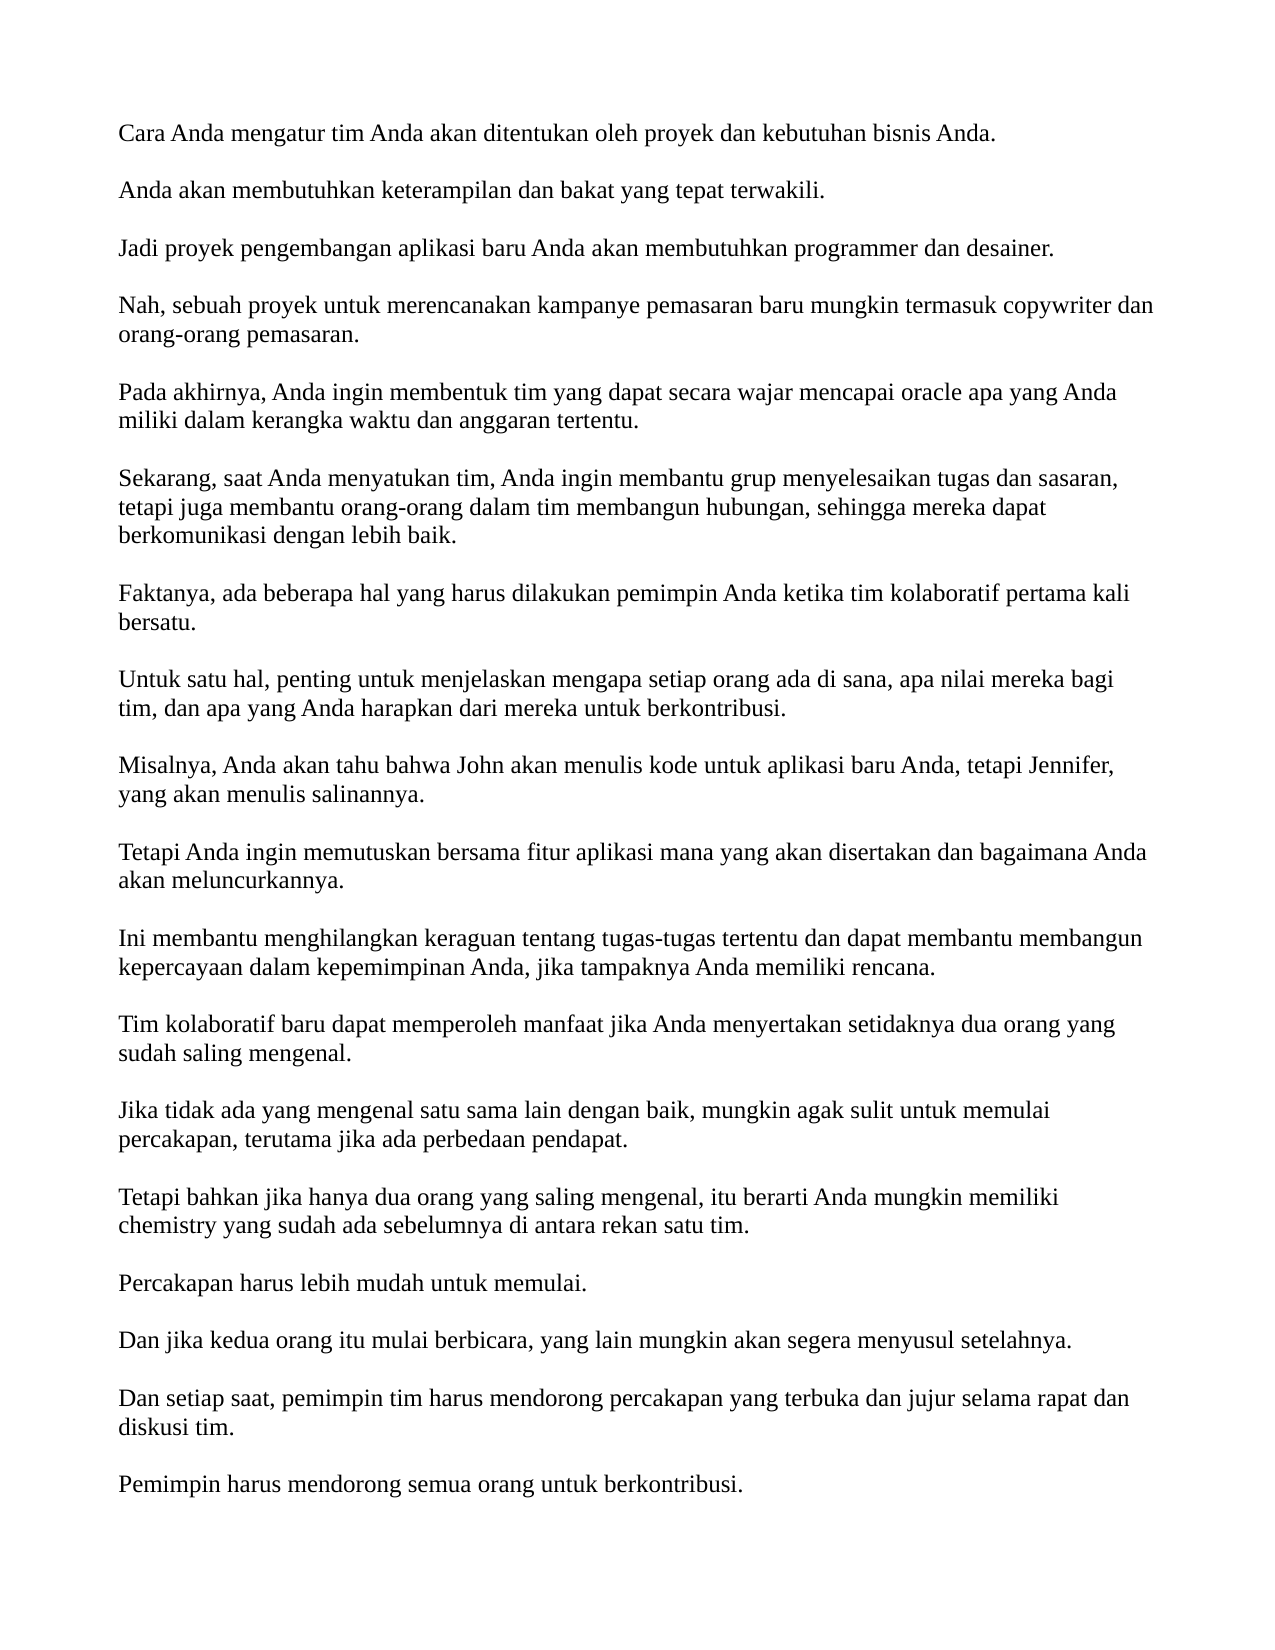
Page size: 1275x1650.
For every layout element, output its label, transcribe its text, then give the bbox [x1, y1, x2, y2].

text Sekarang, saat Anda menyatukan tim, Anda ingin membantu grup menyelesaikan tugas dan sasaran, tetapi juga membantu orang-orang dalam tim membangun hubungan, sehingga mereka dapat berkomunikasi dengan lebih baik. [118, 463, 1157, 549]
text Tim kolaboratif baru dapat memperoleh manfaat jika Anda menyertakan setidaknya dua orang yang sudah saling mengenal. [118, 1009, 1157, 1067]
text Jika tidak ada yang mengenal satu sama lain dengan baik, mungkin agak sulit untuk memulai percakapan, terutama jika ada perbedaan pendapat. [118, 1096, 1157, 1153]
text Pemimpin harus mendorong semua orang untuk berkontribusi. [118, 1469, 1157, 1498]
text Tetapi bahkan jika hanya dua orang yang saling mengenal, itu berarti Anda mungkin memiliki chemistry yang sudah ada sebelumnya di antara rekan satu tim. [118, 1182, 1157, 1239]
text Misalnya, Anda akan tahu bahwa John akan menulis kode untuk aplikasi baru Anda, tetapi Jennifer, yang akan menulis salinannya. [118, 751, 1157, 808]
text Dan setiap saat, pemimpin tim harus mendorong percakapan yang terbuka dan jujur ​​selama rapat dan diskusi tim. [118, 1383, 1157, 1441]
text Nah, sebuah proyek untuk merencanakan kampanye pemasaran baru mungkin termasuk copywriter dan orang-orang pemasaran. [118, 291, 1157, 348]
text Percakapan harus lebih mudah untuk memulai. [118, 1268, 1157, 1297]
text Jadi proyek pengembangan aplikasi baru Anda akan membutuhkan programmer dan desainer. [118, 233, 1157, 262]
text Pada akhirnya, Anda ingin membentuk tim yang dapat secara wajar mencapai oracle apa yang Anda miliki dalam kerangka waktu dan anggaran tertentu. [118, 377, 1157, 434]
text Dan jika kedua orang itu mulai berbicara, yang lain mungkin akan segera menyusul setelahnya. [118, 1326, 1157, 1354]
text Untuk satu hal, penting untuk menjelaskan mengapa setiap orang ada di sana, apa nilai mereka bagi tim, dan apa yang Anda harapkan dari mereka untuk berkontribusi. [118, 664, 1157, 722]
text Anda akan membutuhkan keterampilan dan bakat yang tepat terwakili. [118, 176, 1157, 204]
text Ini membantu menghilangkan keraguan tentang tugas-tugas tertentu dan dapat membantu membangun kepercayaan dalam kepemimpinan Anda, jika tampaknya Anda memiliki rencana. [118, 923, 1157, 981]
text Tetapi Anda ingin memutuskan bersama fitur aplikasi mana yang akan disertakan dan bagaimana Anda akan meluncurkannya. [118, 837, 1157, 894]
text Cara Anda mengatur tim Anda akan ditentukan oleh proyek dan kebutuhan bisnis Anda. [118, 118, 1157, 147]
text Faktanya, ada beberapa hal yang harus dilakukan pemimpin Anda ketika tim kolaboratif pertama kali bersatu. [118, 578, 1157, 636]
